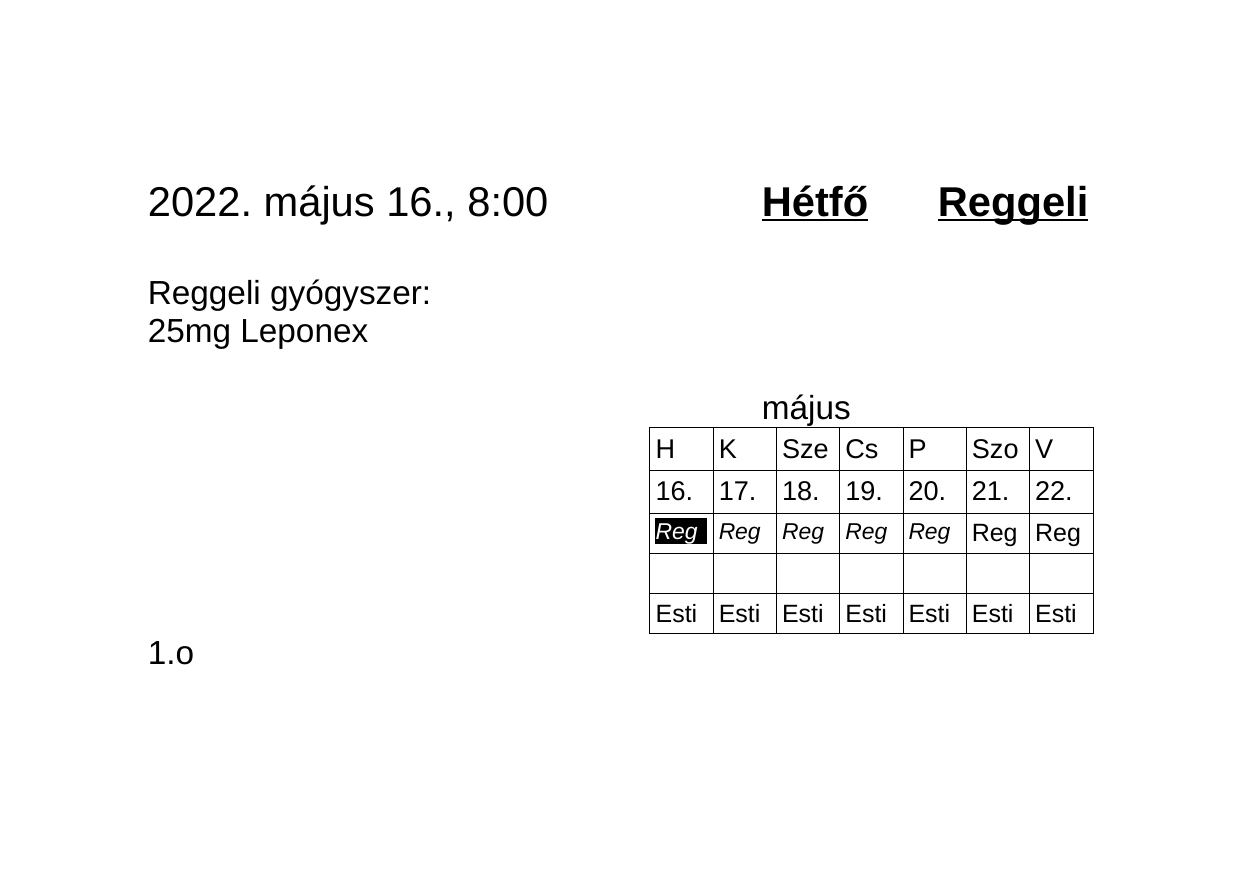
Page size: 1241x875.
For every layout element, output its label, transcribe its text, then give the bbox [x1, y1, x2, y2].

table_cell [650, 554, 713, 593]
table_cell [904, 554, 966, 593]
table_cell Esti [1030, 594, 1093, 633]
table_header V [1030, 428, 1093, 469]
text 1.o [148, 633, 1093, 672]
table_cell Esti [650, 594, 713, 633]
table_cell 17. [714, 471, 776, 512]
text Reggeli gyógyszer: [148, 273, 1093, 311]
table_cell Esti [904, 594, 966, 633]
table_cell Esti [714, 594, 776, 633]
table_cell Esti [967, 594, 1029, 633]
table_header K [714, 428, 776, 469]
table_cell Reg [650, 514, 713, 553]
text 2022. május 16., 8:00 Hétfő Reggeli [148, 177, 1093, 225]
table_header P [904, 428, 966, 469]
table_cell 22. [1030, 471, 1093, 512]
table_cell Reg [967, 514, 1029, 553]
table_cell 18. [777, 471, 839, 512]
table_cell Esti [777, 594, 839, 633]
table_cell 21. [967, 471, 1029, 512]
table_cell [1030, 554, 1093, 593]
table_cell Reg [1030, 514, 1093, 553]
table_header H [650, 428, 713, 469]
table_cell Reg [904, 514, 966, 553]
table_cell [777, 554, 839, 593]
table_header Cs [840, 428, 903, 469]
table_cell Reg [840, 514, 903, 553]
table_header Sze [777, 428, 839, 469]
text 25mg Leponex [148, 311, 1093, 350]
table_header Szo [967, 428, 1029, 469]
table_cell 20. [904, 471, 966, 512]
table_cell 19. [840, 471, 903, 512]
table_cell [714, 554, 776, 593]
text május [148, 388, 1093, 427]
table_cell [967, 554, 1029, 593]
table_cell Esti [840, 594, 903, 633]
table_cell 16. [650, 471, 713, 512]
table_cell [840, 554, 903, 593]
table_cell Reg [777, 514, 839, 553]
table_cell Reg [714, 514, 776, 553]
